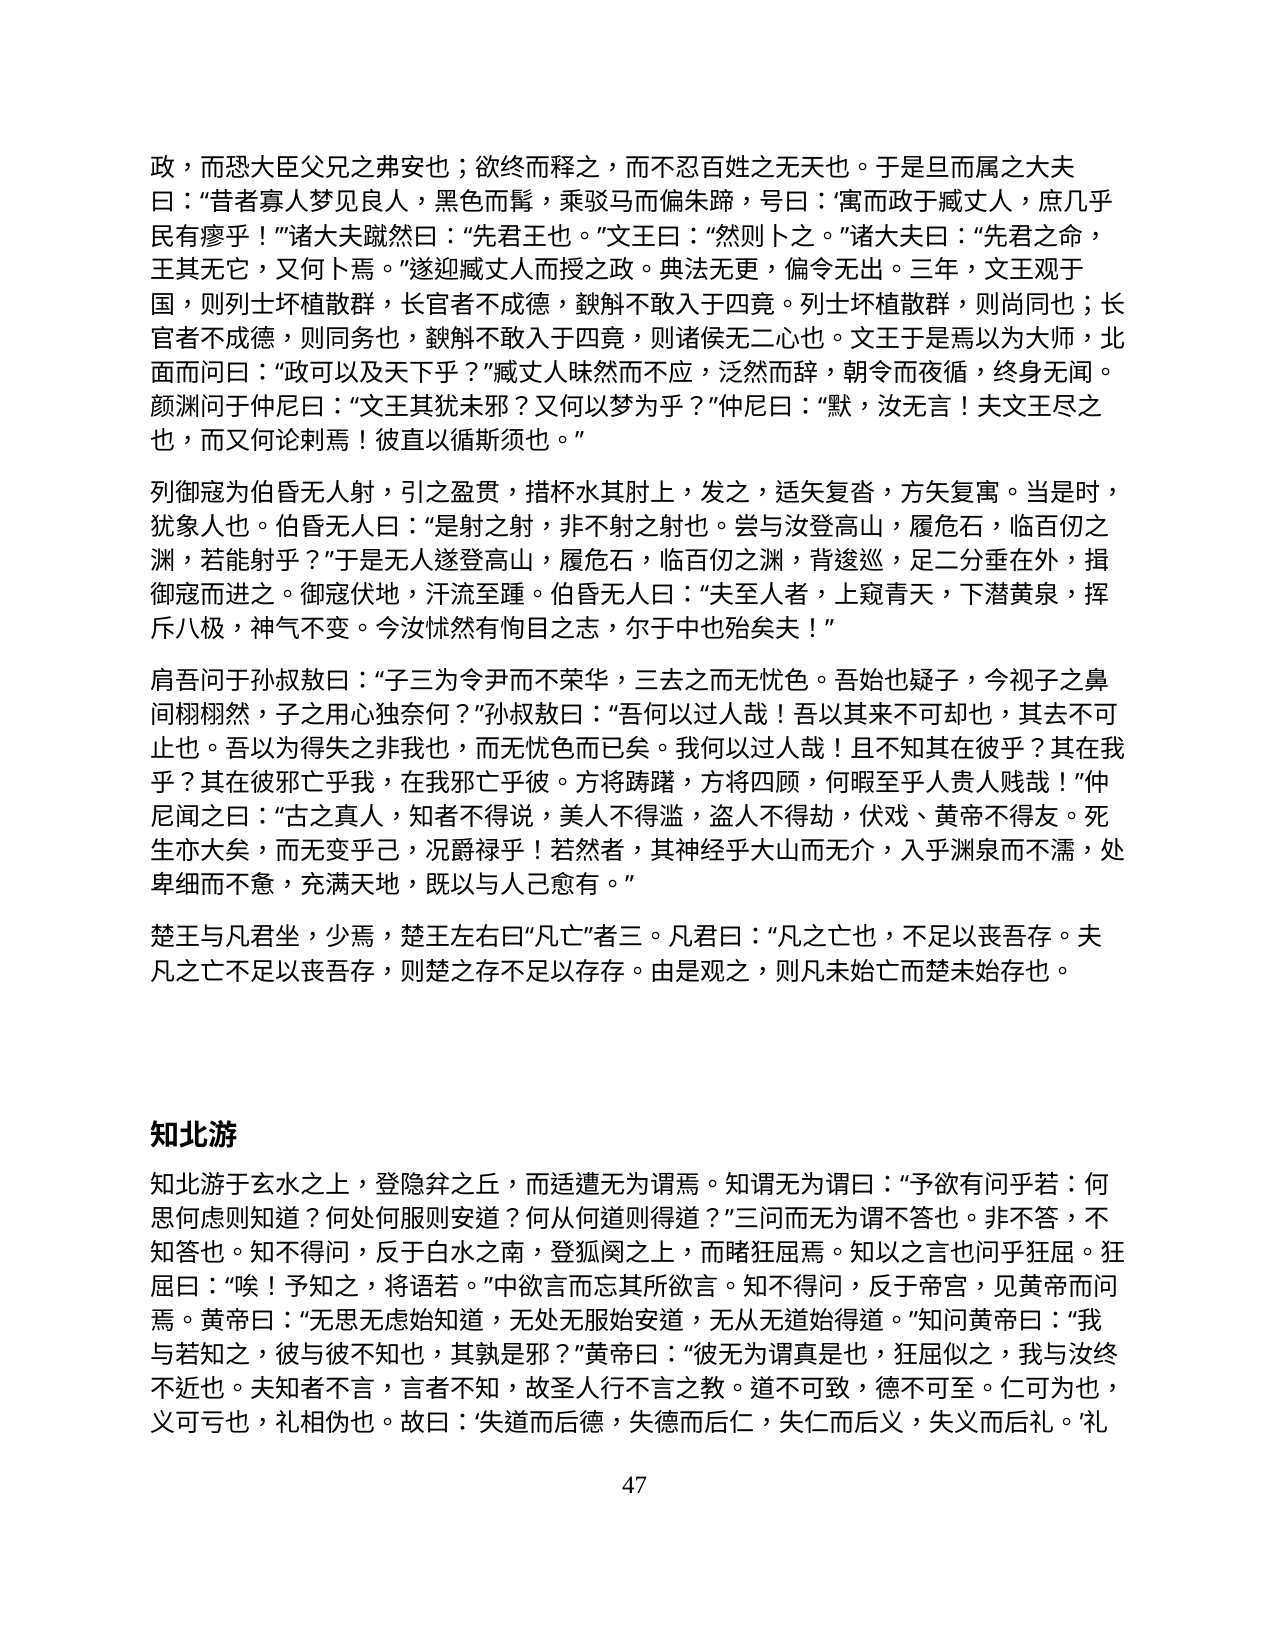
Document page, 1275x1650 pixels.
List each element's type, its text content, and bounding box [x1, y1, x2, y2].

text 楚王与凡君坐，少焉，楚王左右曰“凡亡”者三。凡君曰：“凡之亡也，不足以丧吾存。夫凡之亡不足以丧吾存，则楚之存不足以存存。由是观之，则凡未始亡而楚未始存也。 [150, 919, 1125, 987]
text 知北游于玄水之上，登隐弅之丘，而适遭无为谓焉。知谓无为谓曰：“予欲有问乎若：何思何虑则知道？何处何服则安道？何从何道则得道？”三问而无为谓不答也。非不答，不知答也。知不得问，反于白水之南，登狐阕之上，而睹狂屈焉。知以之言也问乎狂屈。狂屈曰：“唉！予知之，将语若。”中欲言而忘其所欲言。知不得问，反于帝宫，见黄帝而问焉。黄帝曰：“无思无虑始知道，无处无服始安道，无从无道始得道。”知问黄帝曰：“我与若知之，彼与彼不知也，其孰是邪？”黄帝曰：“彼无为谓真是也，狂屈似之，我与汝终不近也。夫知者不言，言者不知，故圣人行不言之教。道不可致，德不可至。仁可为也，义可亏也，礼相伪也。故曰：‘失道而后德，失德而后仁，失仁而后义，失义而后礼。’礼 [150, 1167, 1125, 1439]
text 政，而恐大臣父兄之弗安也；欲终而释之，而不忍百姓之无天也。于是旦而属之大夫曰：“昔者寡人梦见良人，黑色而髯，乘驳马而偏朱蹄，号曰：‘寓而政于臧丈人，庶几乎民有瘳乎！’”诸大夫蹴然曰∶“先君王也。”文王曰：“然则卜之。”诸大夫曰∶“先君之命，王其无它，又何卜焉。”遂迎臧丈人而授之政。典法无更，偏令无出。三年，文王观于国，则列士坏植散群，长官者不成德，斔斛不敢入于四竟。列士坏植散群，则尚同也；长官者不成德，则同务也，斔斛不敢入于四竟，则诸侯无二心也。文王于是焉以为大师，北面而问曰：“政可以及天下乎？”臧丈人昧然而不应，泛然而辞，朝令而夜循，终身无闻。颜渊问于仲尼曰：“文王其犹未邪？又何以梦为乎？”仲尼曰：“默，汝无言！夫文王尽之也，而又何论剌焉！彼直以循斯须也。” [150, 150, 1125, 457]
subtitle 知北游 [150, 1114, 1125, 1154]
text 列御寇为伯昏无人射，引之盈贯，措杯水其肘上，发之，适矢复沓，方矢复寓。当是时，犹象人也。伯昏无人曰：“是射之射，非不射之射也。尝与汝登高山，履危石，临百仞之渊，若能射乎？”于是无人遂登高山，履危石，临百仞之渊，背逡巡，足二分垂在外，揖御寇而进之。御寇伏地，汗流至踵。伯昏无人曰：“夫至人者，上窥青天，下潜黄泉，挥斥八极，神气不变。今汝怵然有恂目之志，尔于中也殆矣夫！” [150, 474, 1125, 645]
text 肩吾问于孙叔敖曰：“子三为令尹而不荣华，三去之而无忧色。吾始也疑子，今视子之鼻间栩栩然，子之用心独奈何？”孙叔敖曰：“吾何以过人哉！吾以其来不可却也，其去不可止也。吾以为得失之非我也，而无忧色而已矣。我何以过人哉！且不知其在彼乎？其在我乎？其在彼邪亡乎我，在我邪亡乎彼。方将踌躇，方将四顾，何暇至乎人贵人贱哉！”仲尼闻之曰：“古之真人，知者不得说，美人不得滥，盗人不得劫，伏戏、黄帝不得友。死生亦大矣，而无变乎己，况爵禄乎！若然者，其神经乎大山而无介，入乎渊泉而不濡，处卑细而不惫，充满天地，既以与人己愈有。” [150, 663, 1125, 901]
